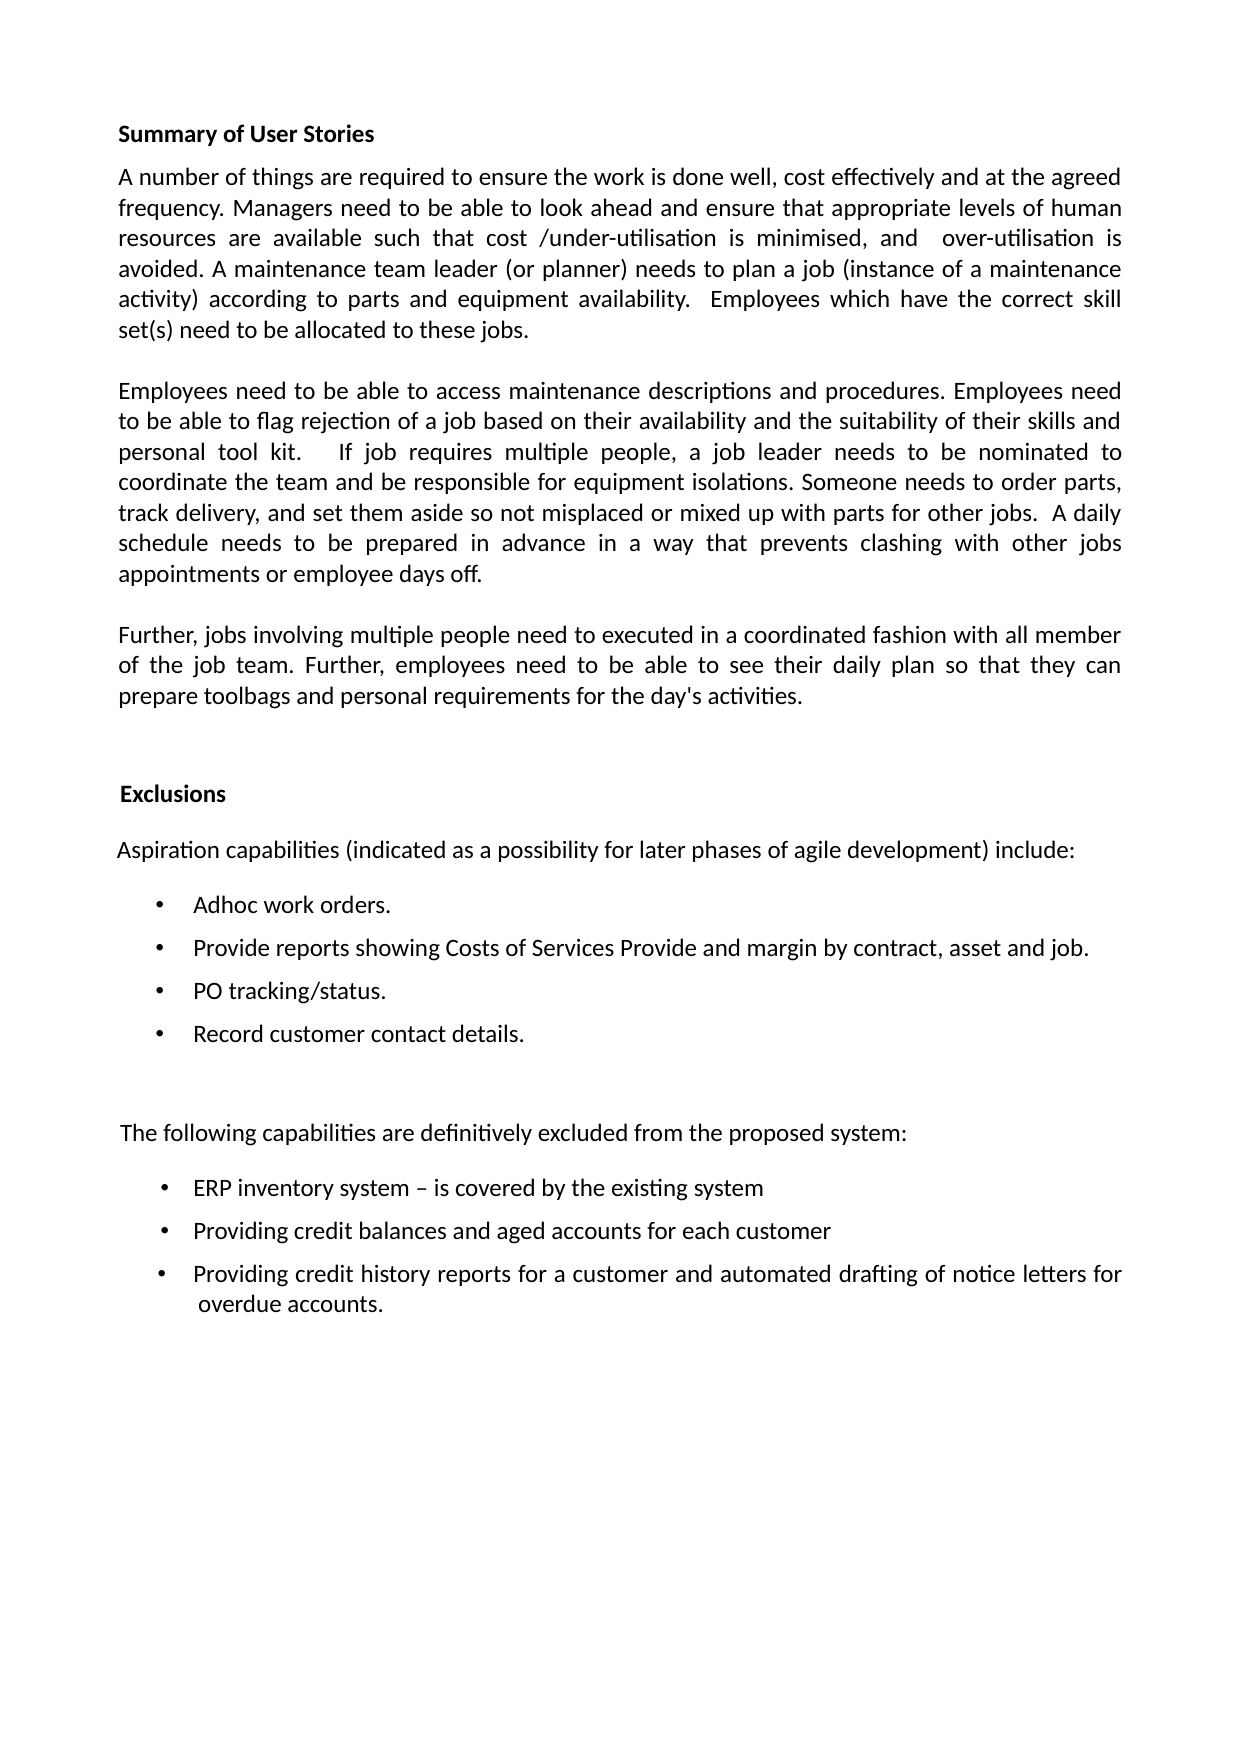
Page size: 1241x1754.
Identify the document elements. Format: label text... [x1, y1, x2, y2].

list Providing credit history reports for a customer and automated drafting of notice letters for overdue accounts. [157, 1258, 1122, 1319]
text Aspiration capabilities (indicated as a possibility for later phases of agile development) include: [117, 834, 1122, 864]
text Employees need to be able to access maintenance descriptions and procedures. Employees need to be able to flag rejection of a job based on their availability and the suitability of their skills and personal tool kit. If job requires multiple people, a job leader needs to be nominated to coordinate the team and be responsible for equipment isolations. Someone needs to order parts, track delivery, and set them aside so not misplaced or mixed up with parts for other jobs. A daily schedule needs to be prepared in advance in a way that prevents clashing with other jobs appointments or employee days off. [118, 375, 1122, 588]
text Summary of User Stories [118, 118, 1122, 149]
list Record customer contact details. [155, 1018, 1122, 1049]
text Exclusions [120, 778, 1122, 809]
list Providing credit balances and aged accounts for each customer [160, 1215, 1122, 1246]
list Provide reports showing Costs of Services Provide and margin by contract, asset and job. [155, 932, 1122, 963]
list PO tracking/status. [155, 975, 1122, 1006]
list Adhoc work orders. [155, 889, 1122, 920]
text Further, jobs involving multiple people need to executed in a coordinated fashion with all member of the job team. Further, employees need to be able to see their daily plan so that they can prepare toolbags and personal requirements for the day's activities. [118, 619, 1122, 711]
list ERP inventory system – is covered by the existing system [160, 1172, 1122, 1203]
text A number of things are required to ensure the work is done well, cost effectively and at the agreed frequency. Managers need to be able to look ahead and ensure that appropriate levels of human resources are available such that cost /under-utilisation is minimised, and over-utilisation is avoided. A maintenance team leader (or planner) needs to plan a job (instance of a maintenance activity) according to parts and equipment availability. Employees which have the correct skill set(s) need to be allocated to these jobs. [118, 161, 1122, 344]
text The following capabilities are definitively excluded from the proposed system: [120, 1117, 1122, 1147]
